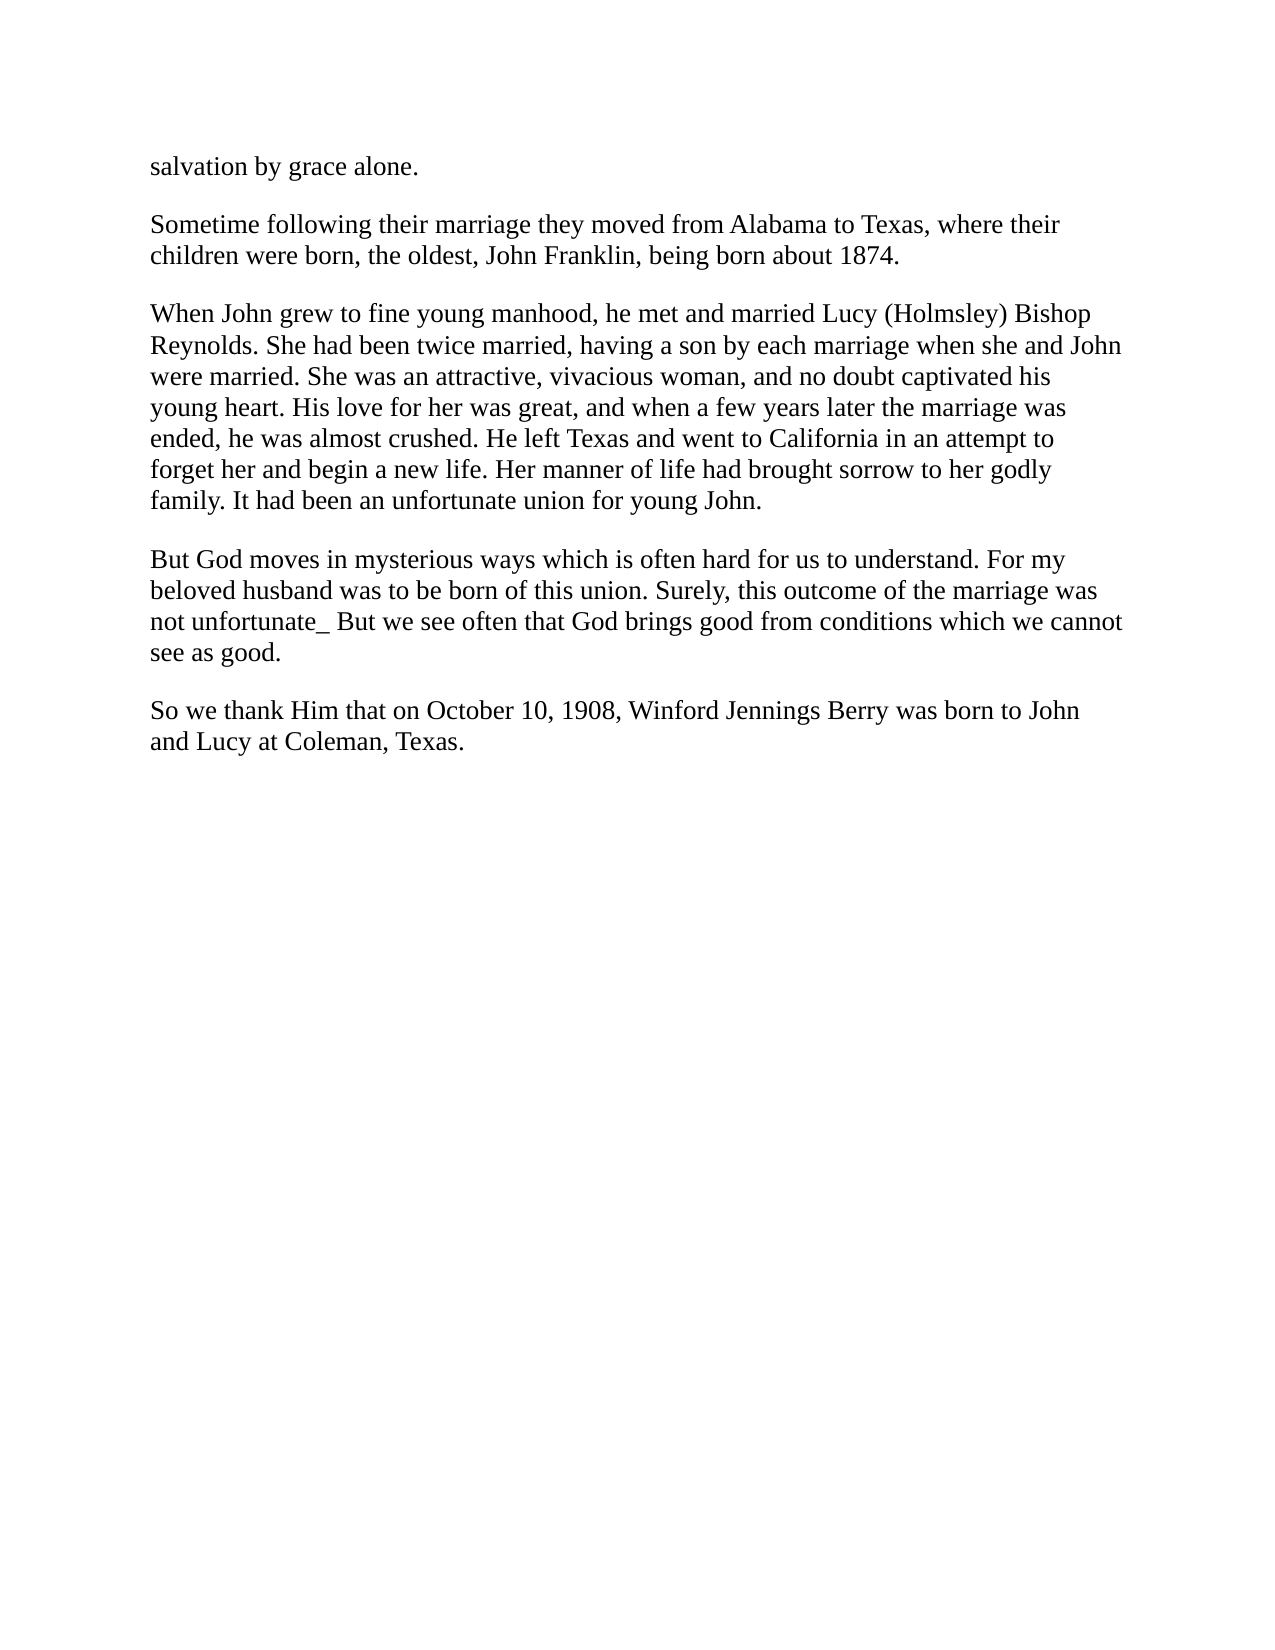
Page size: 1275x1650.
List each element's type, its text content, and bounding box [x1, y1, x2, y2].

text salvation by grace alone. [150, 150, 1125, 181]
text So we thank Him that on October 10, 1908, Winford Jennings Berry was born to John and Lucy at Coleman, Texas. [150, 694, 1125, 757]
text When John grew to fine young manhood, he met and married Lucy (Holmsley) Bishop Reynolds. She had been twice married, having a son by each marriage when she and John were married. She was an attractive, vivacious woman, and no doubt captivated his young heart. His love for her was great, and when a few years later the marriage was ended, he was almost crushed. He left Texas and went to California in an attempt to forget her and begin a new life. Her manner of life had brought sorrow to her godly family. It had been an unfortunate union for young John. [150, 298, 1125, 516]
text Sometime following their marriage they moved from Alabama to Texas, where their children were born, the oldest, John Franklin, being born about 1874. [150, 208, 1125, 271]
text But God moves in mysterious ways which is often hard for us to understand. For my beloved husband was to be born of this union. Surely, this outcome of the marriage was not unfortunate_ But we see often that God brings good from conditions which we cannot see as good. [150, 543, 1125, 667]
